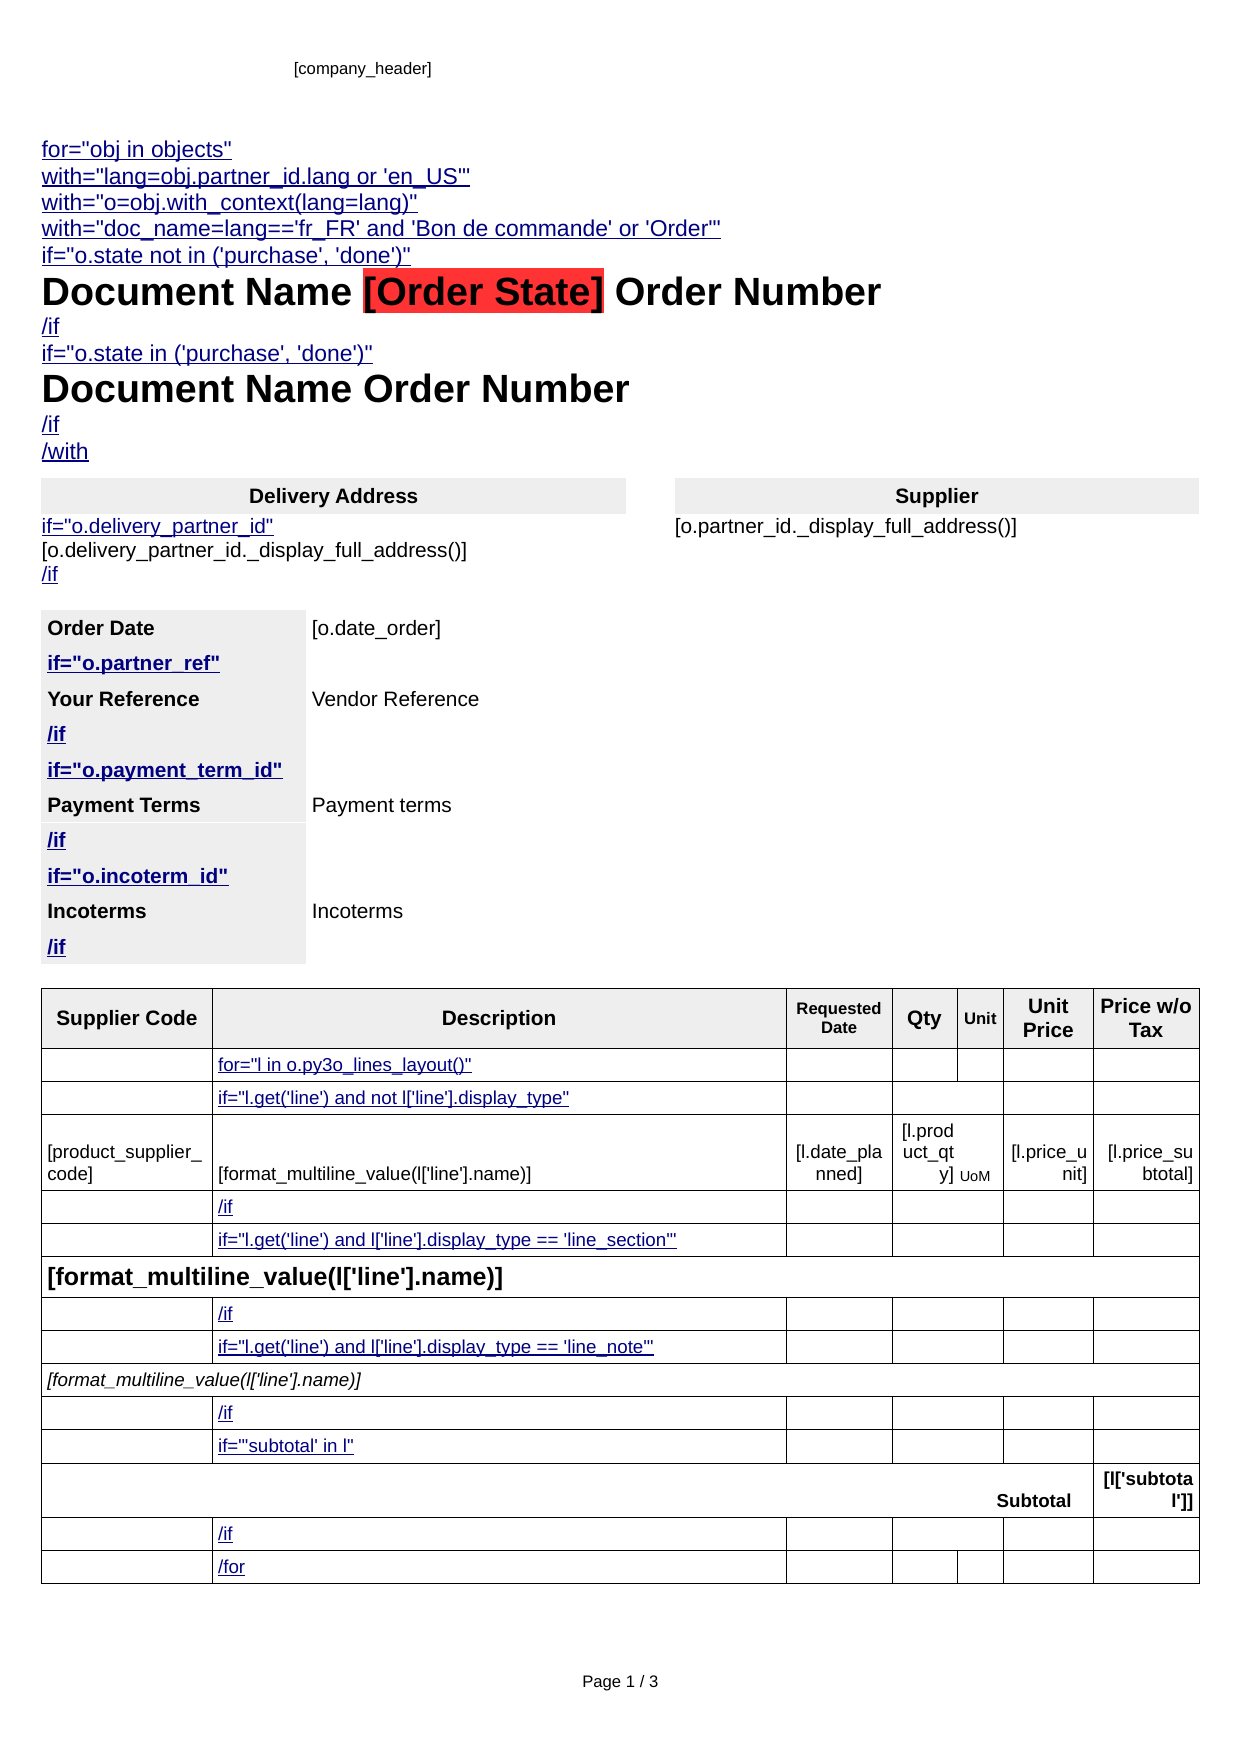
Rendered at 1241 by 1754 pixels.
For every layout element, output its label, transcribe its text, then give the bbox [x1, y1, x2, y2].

table_cell [787, 1191, 892, 1223]
table_cell [893, 1331, 957, 1363]
table_cell if="l.get('line') and not l['line'].display_type" [213, 1082, 786, 1114]
table_cell [1094, 1082, 1199, 1114]
table_cell [42, 1331, 212, 1363]
table_header Unit Price [1004, 989, 1093, 1048]
table_cell [1004, 1551, 1093, 1583]
table_cell [1004, 1191, 1093, 1223]
table_cell [1094, 1430, 1199, 1462]
table_header [676, 610, 1199, 964]
table_header Order Date [41, 610, 306, 645]
table_cell Subtotal [42, 1464, 1093, 1517]
table_cell if="o.payment_term_id" [41, 752, 306, 787]
table_cell /if [41, 929, 306, 964]
table_cell [format_multiline_value(l['line'].name)] [213, 1115, 786, 1190]
table_cell [1004, 1430, 1093, 1462]
table_header Delivery Address [41, 478, 626, 514]
table_cell [958, 1551, 1003, 1583]
table_header Qty [893, 989, 957, 1048]
table_cell [957, 1224, 1003, 1256]
table_cell [893, 1518, 957, 1550]
table_cell /if [213, 1518, 786, 1550]
table_cell [787, 1224, 892, 1256]
table_cell [format_multiline_value(l['line'].name)] [42, 1257, 1199, 1297]
table_cell Incoterms [306, 893, 626, 929]
table_header Unit [958, 989, 1003, 1048]
table_cell [787, 1430, 892, 1462]
text with="lang=obj.partner_id.lang or 'en_US'" [41, 163, 1199, 189]
table_cell [787, 1298, 892, 1330]
table_cell /if [41, 823, 306, 858]
table_cell [957, 1397, 1003, 1429]
table_cell /if [213, 1298, 786, 1330]
table_cell if="o.incoterm_id" [41, 858, 306, 893]
table_cell /if [213, 1191, 786, 1223]
table_cell [o.partner_id._display_full_address()] [675, 514, 1199, 586]
table_cell [1094, 1331, 1199, 1363]
table_header [o.date_order] [306, 610, 626, 645]
table_cell [1004, 1082, 1093, 1114]
table_cell [893, 1298, 957, 1330]
table_cell [1094, 1224, 1199, 1256]
table_cell [957, 1191, 1003, 1223]
table_cell [957, 1518, 1003, 1550]
table_cell [1004, 1224, 1093, 1256]
table_cell [product_supplier_code] [42, 1115, 212, 1190]
table_cell [42, 1551, 212, 1583]
table_cell [893, 1430, 957, 1462]
table_cell [787, 1518, 892, 1550]
table_cell [1004, 1298, 1093, 1330]
text /if [41, 313, 1199, 340]
table_cell [306, 858, 626, 893]
table_cell [1094, 1191, 1199, 1223]
table_cell [42, 1397, 212, 1429]
table_cell for="l in o.py3o_lines_layout()" [213, 1049, 786, 1081]
table_cell [l.product_qty] [893, 1115, 957, 1190]
text /with [41, 438, 1199, 464]
table_cell [1004, 1049, 1093, 1081]
table_cell [787, 1082, 892, 1114]
table_cell [l.date_planned] [787, 1115, 892, 1190]
table_cell [1094, 1298, 1199, 1330]
table_cell [957, 1082, 1003, 1114]
table_cell [893, 1224, 957, 1256]
table_cell if="l.get('line') and l['line'].display_type == 'line_section'" [213, 1224, 786, 1256]
table_cell [1094, 1397, 1199, 1429]
table_cell [893, 1082, 957, 1114]
table_cell [42, 1082, 212, 1114]
table_cell [306, 823, 626, 858]
table_cell [893, 1191, 957, 1223]
table_cell /if [213, 1397, 786, 1429]
table_cell [306, 752, 626, 787]
table_cell [42, 1049, 212, 1081]
table_cell Incoterms [41, 893, 306, 929]
table_cell [306, 716, 626, 752]
table_cell [1094, 1049, 1199, 1081]
subtitle Document Name Order Number [41, 366, 1199, 411]
table_cell [l.price_subtotal] [1094, 1115, 1199, 1190]
table_cell [957, 1331, 1003, 1363]
table_cell Payment terms [306, 787, 626, 822]
table_header Description [213, 989, 786, 1048]
table_cell [787, 1397, 892, 1429]
table_header Supplier [675, 478, 1199, 514]
text if="o.state not in ('purchase', 'done')" [41, 242, 1199, 268]
table_cell Vendor Reference [306, 681, 626, 716]
table_cell Payment Terms [41, 787, 306, 822]
text with="o=obj.with_context(lang=lang)" [41, 189, 1199, 215]
table_cell [893, 1049, 957, 1081]
text for="obj in objects" [41, 136, 1199, 163]
table_cell [957, 1298, 1003, 1330]
table_cell [787, 1331, 892, 1363]
table_cell UoM [957, 1115, 1003, 1190]
table_cell [l['subtotal']] [1094, 1464, 1199, 1517]
table_cell [958, 1049, 1003, 1081]
table_cell if="l.get('line') and l['line'].display_type == 'line_note'" [213, 1331, 786, 1363]
table_header [626, 610, 676, 964]
subtitle Document Name [Order State] Order Number [41, 268, 1199, 313]
table_cell [957, 1430, 1003, 1462]
table_cell /for [213, 1551, 786, 1583]
table_cell [42, 1298, 212, 1330]
table_cell [893, 1551, 957, 1583]
table_header Requested Date [787, 989, 892, 1048]
text with="doc_name=lang=='fr_FR' and 'Bon de commande' or 'Order'" [41, 215, 1199, 242]
table_header Price w/o Tax [1094, 989, 1199, 1048]
table_cell [42, 1430, 212, 1462]
table_cell [787, 1551, 892, 1583]
table_cell [306, 929, 626, 964]
table_cell [626, 514, 674, 586]
table_cell [l.price_unit] [1004, 1115, 1093, 1190]
table_cell [787, 1049, 892, 1081]
table_cell [1004, 1331, 1093, 1363]
table_cell if="o.partner_ref" [41, 645, 306, 681]
table_cell /if [41, 716, 306, 752]
text /if [41, 411, 1199, 438]
table_cell [42, 1191, 212, 1223]
table_cell if="o.delivery_partner_id" [o.delivery_partner_id._display_full_address()] /if [41, 514, 626, 586]
table_header Supplier Code [42, 989, 212, 1048]
table_header [626, 478, 674, 514]
table_cell [306, 645, 626, 681]
table_cell [893, 1397, 957, 1429]
table_cell [1094, 1518, 1199, 1550]
table_cell [42, 1224, 212, 1256]
text if="o.state in ('purchase', 'done')" [41, 340, 1199, 366]
table_cell [1004, 1518, 1093, 1550]
table_cell [42, 1518, 212, 1550]
table_cell [format_multiline_value(l['line'].name)] [42, 1364, 1199, 1396]
table_cell [1094, 1551, 1199, 1583]
table_cell if="'subtotal' in l" [213, 1430, 786, 1462]
table_cell [1004, 1397, 1093, 1429]
table_cell Your Reference [41, 681, 306, 716]
